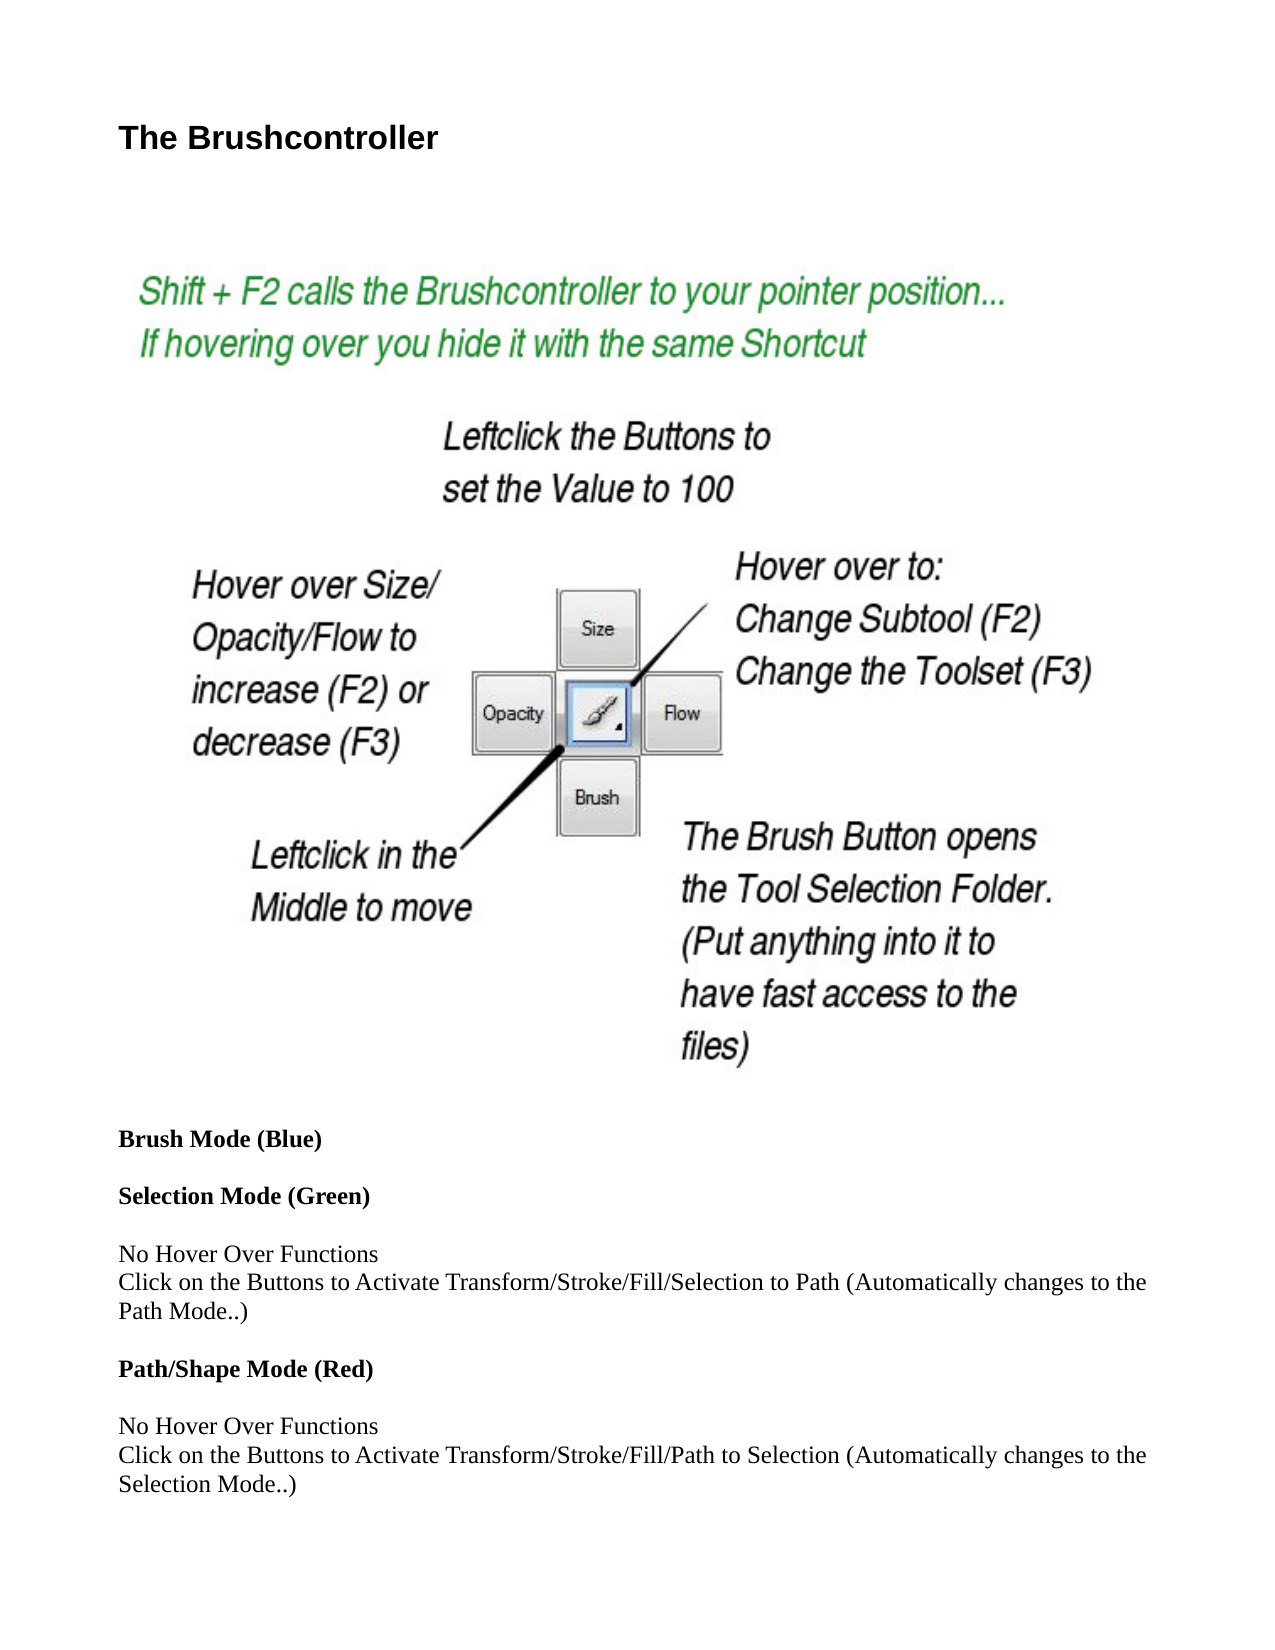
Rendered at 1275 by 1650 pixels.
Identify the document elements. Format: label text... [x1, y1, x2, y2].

text Click on the Buttons to Activate Transform/Stroke/Fill/Path to Selection (Automatically changes to the Selection Mode..) [118, 1440, 1157, 1497]
picture [118, 198, 1157, 1124]
text Selection Mode (Green) [118, 1181, 1157, 1210]
text No Hover Over Functions [118, 1239, 1157, 1267]
text Brush Mode (Blue) [118, 1124, 1157, 1152]
subtitle The Brushcontroller [118, 118, 1157, 157]
text Click on the Buttons to Activate Transform/Stroke/Fill/Selection to Path (Automatically changes to the Path Mode..) [118, 1267, 1157, 1325]
text No Hover Over Functions [118, 1411, 1157, 1440]
text Path/Shape Mode (Red) [118, 1354, 1157, 1382]
